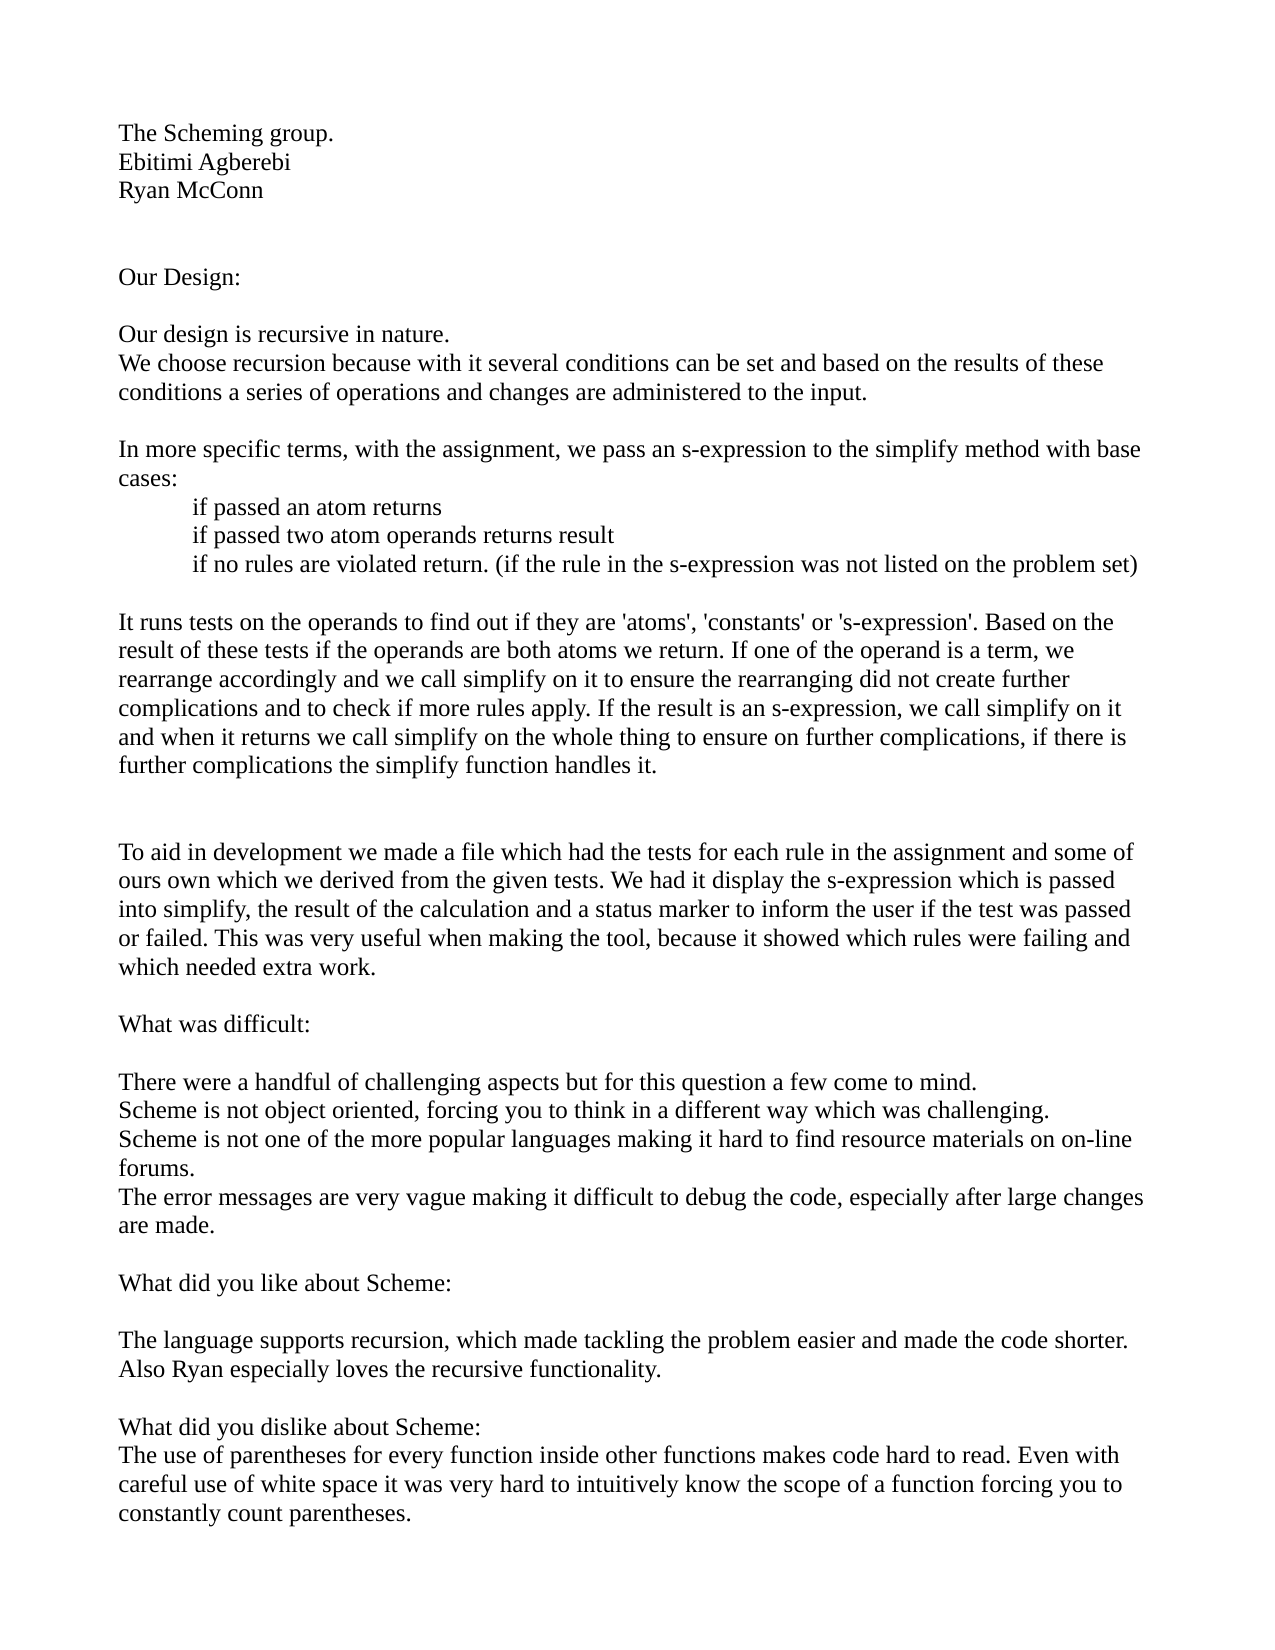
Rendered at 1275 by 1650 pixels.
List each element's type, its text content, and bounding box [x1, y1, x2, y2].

text if passed an atom returns [118, 492, 1157, 521]
text To aid in development we made a file which had the tests for each rule in the assignment and some of ours own which we derived from the given tests. We had it display the s-expression which is passed into simplify, the result of the calculation and a status marker to inform the user if the test was passed or failed. This was very useful when making the tool, because it showed which rules were failing and which needed extra work. [118, 837, 1157, 981]
text It runs tests on the operands to find out if they are 'atoms', 'constants' or 's-expression'. Based on the result of these tests if the operands are both atoms we return. If one of the operand is a term, we rearrange accordingly and we call simplify on it to ensure the rearranging did not create further complications and to check if more rules apply. If the result is an s-expression, we call simplify on it and when it returns we call simplify on the whole thing to ensure on further complications, if there is further complications the simplify function handles it. [118, 607, 1157, 779]
text The Scheming group. [118, 118, 1157, 147]
text There were a handful of challenging aspects but for this question a few come to mind. [118, 1067, 1157, 1096]
text The language supports recursion, which made tackling the problem easier and made the code shorter. [118, 1326, 1157, 1354]
text What did you dislike about Scheme: [118, 1412, 1157, 1441]
text What was difficult: [118, 1009, 1157, 1038]
text Ryan McConn [118, 176, 1157, 204]
text Ebitimi Agberebi [118, 147, 1157, 176]
text Also Ryan especially loves the recursive functionality. [118, 1354, 1157, 1383]
text Scheme is not object oriented, forcing you to think in a different way which was challenging. [118, 1096, 1157, 1124]
text The error messages are very vague making it difficult to debug the code, especially after large changes are made. [118, 1182, 1157, 1239]
text Our design is recursive in nature. [118, 319, 1157, 348]
text In more specific terms, with the assignment, we pass an s-expression to the simplify method with base cases: [118, 434, 1157, 492]
text What did you like about Scheme: [118, 1268, 1157, 1297]
text Scheme is not one of the more popular languages making it hard to find resource materials on on-line forums. [118, 1124, 1157, 1182]
text We choose recursion because with it several conditions can be set and based on the results of these conditions a series of operations and changes are administered to the input. [118, 348, 1157, 406]
text if no rules are violated return. (if the rule in the s-expression was not listed on the problem set) [118, 549, 1157, 578]
text if passed two atom operands returns result [118, 521, 1157, 549]
text The use of parentheses for every function inside other functions makes code hard to read. Even with careful use of white space it was very hard to intuitively know the scope of a function forcing you to constantly count parentheses. [118, 1441, 1157, 1527]
text Our Design: [118, 262, 1157, 291]
